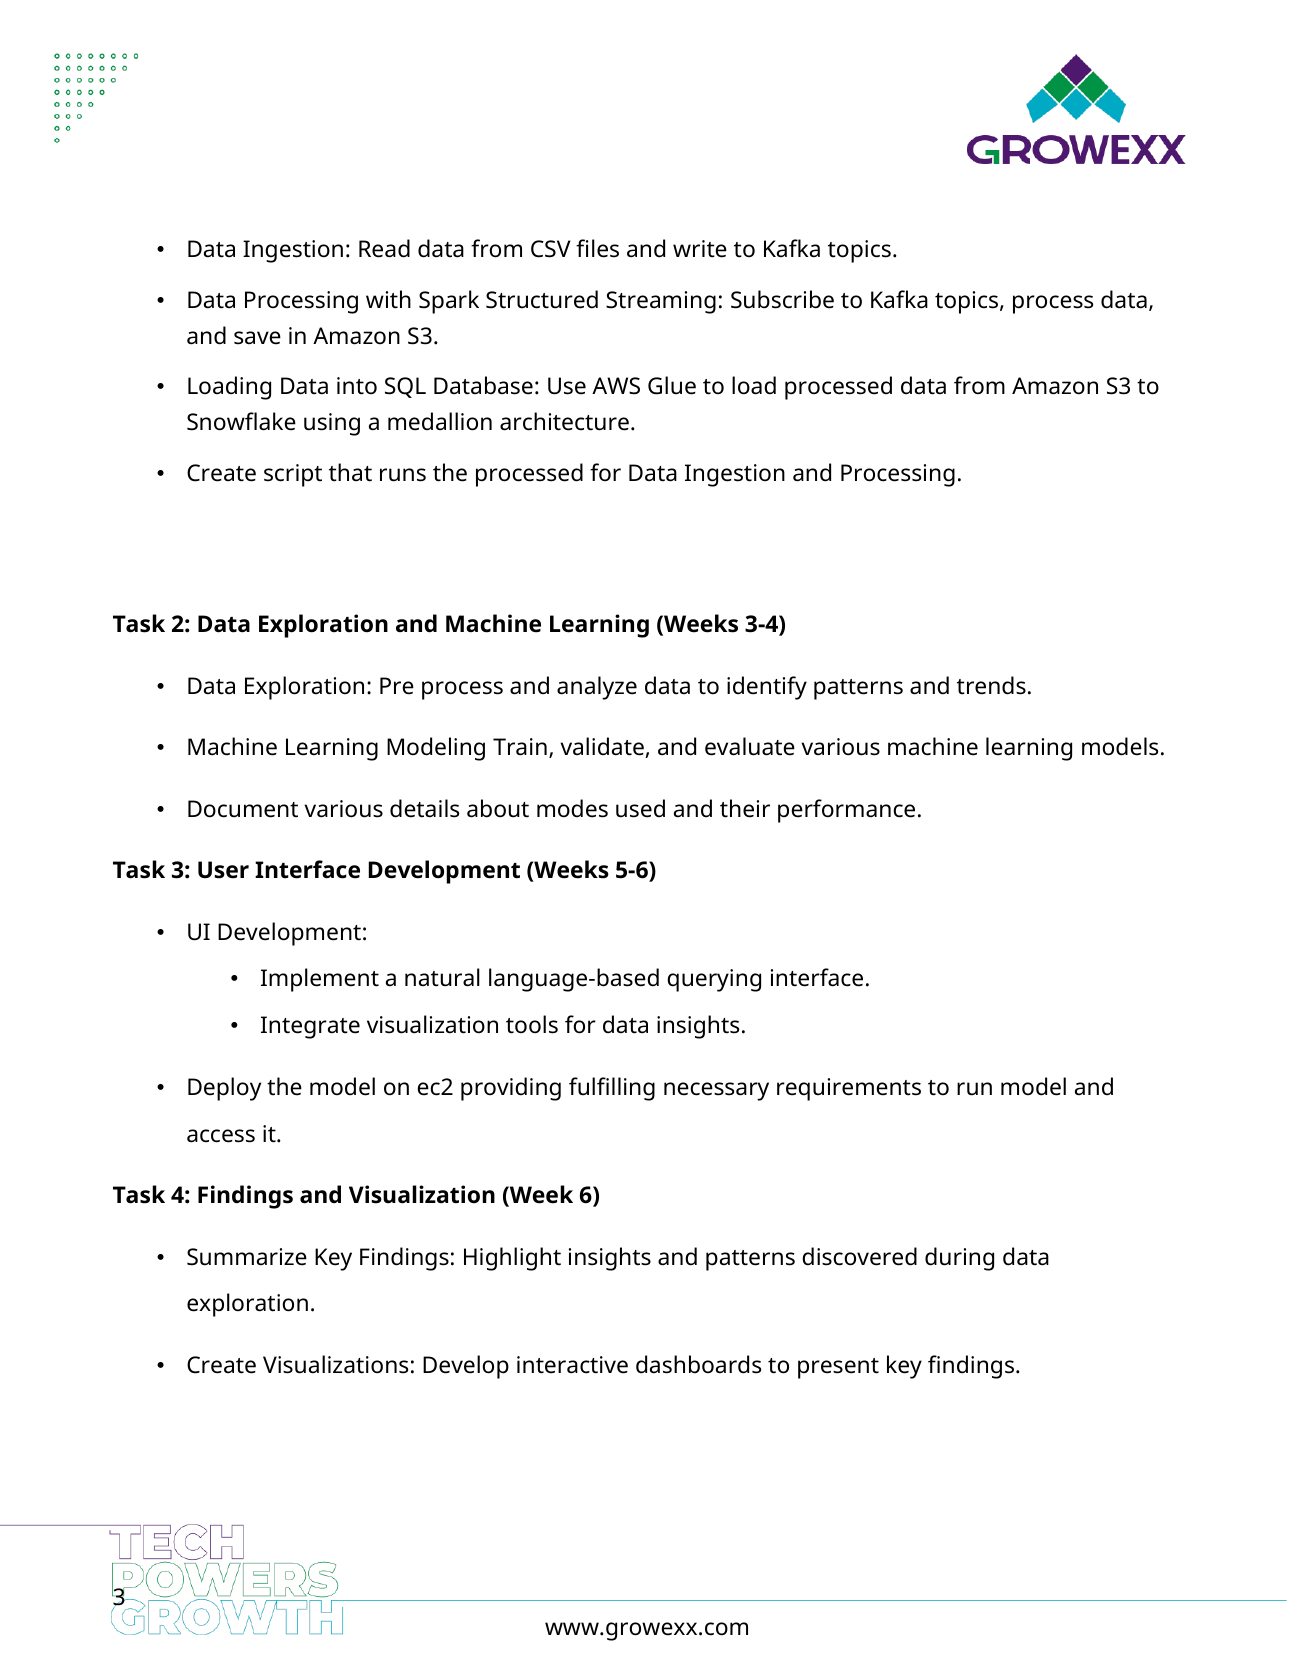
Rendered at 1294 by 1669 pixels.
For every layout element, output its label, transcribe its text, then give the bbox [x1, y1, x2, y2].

list Integrate visualization tools for data insights. [230, 1009, 1181, 1040]
list Summarize Key Findings: Highlight insights and patterns discovered during data exploration. [157, 1240, 1181, 1318]
list Create Visualizations: Develop interactive dashboards to present key findings. [157, 1349, 1181, 1380]
picture [0, 0, 1294, 219]
list Data Exploration: Pre process and analyze data to identify patterns and trends. [157, 669, 1181, 701]
list Document various details about modes used and their performance. [157, 792, 1181, 824]
text Task 2: Data Exploration and Machine Learning (Weeks 3-4) [112, 608, 1181, 639]
list UI Development: [157, 915, 1181, 947]
list Data Processing with Spark Structured Streaming: Subscribe to Kafka topics, process data, and save in Amazon S3. [157, 284, 1181, 351]
list Data Ingestion: Read data from CSV files and write to Kafka topics. [157, 233, 1181, 264]
text Task 3: User Interface Development (Weeks 5-6) [112, 854, 1181, 885]
list Machine Learning Modeling Train, validate, and evaluate various machine learning models. [157, 731, 1181, 762]
list Create script that runs the processed for Data Ingestion and Processing. [157, 457, 1181, 488]
picture [0, 1522, 1287, 1667]
text Task 4: Findings and Visualization (Week 6) [112, 1179, 1181, 1210]
list Implement a natural language-based querying interface. [230, 962, 1181, 993]
list Deploy the model on ec2 providing fulfilling necessary requirements to run model and access it. [157, 1071, 1181, 1149]
list Loading Data into SQL Database: Use AWS Glue to load processed data from Amazon S3 to Snowflake using a medallion architecture. [157, 370, 1181, 437]
